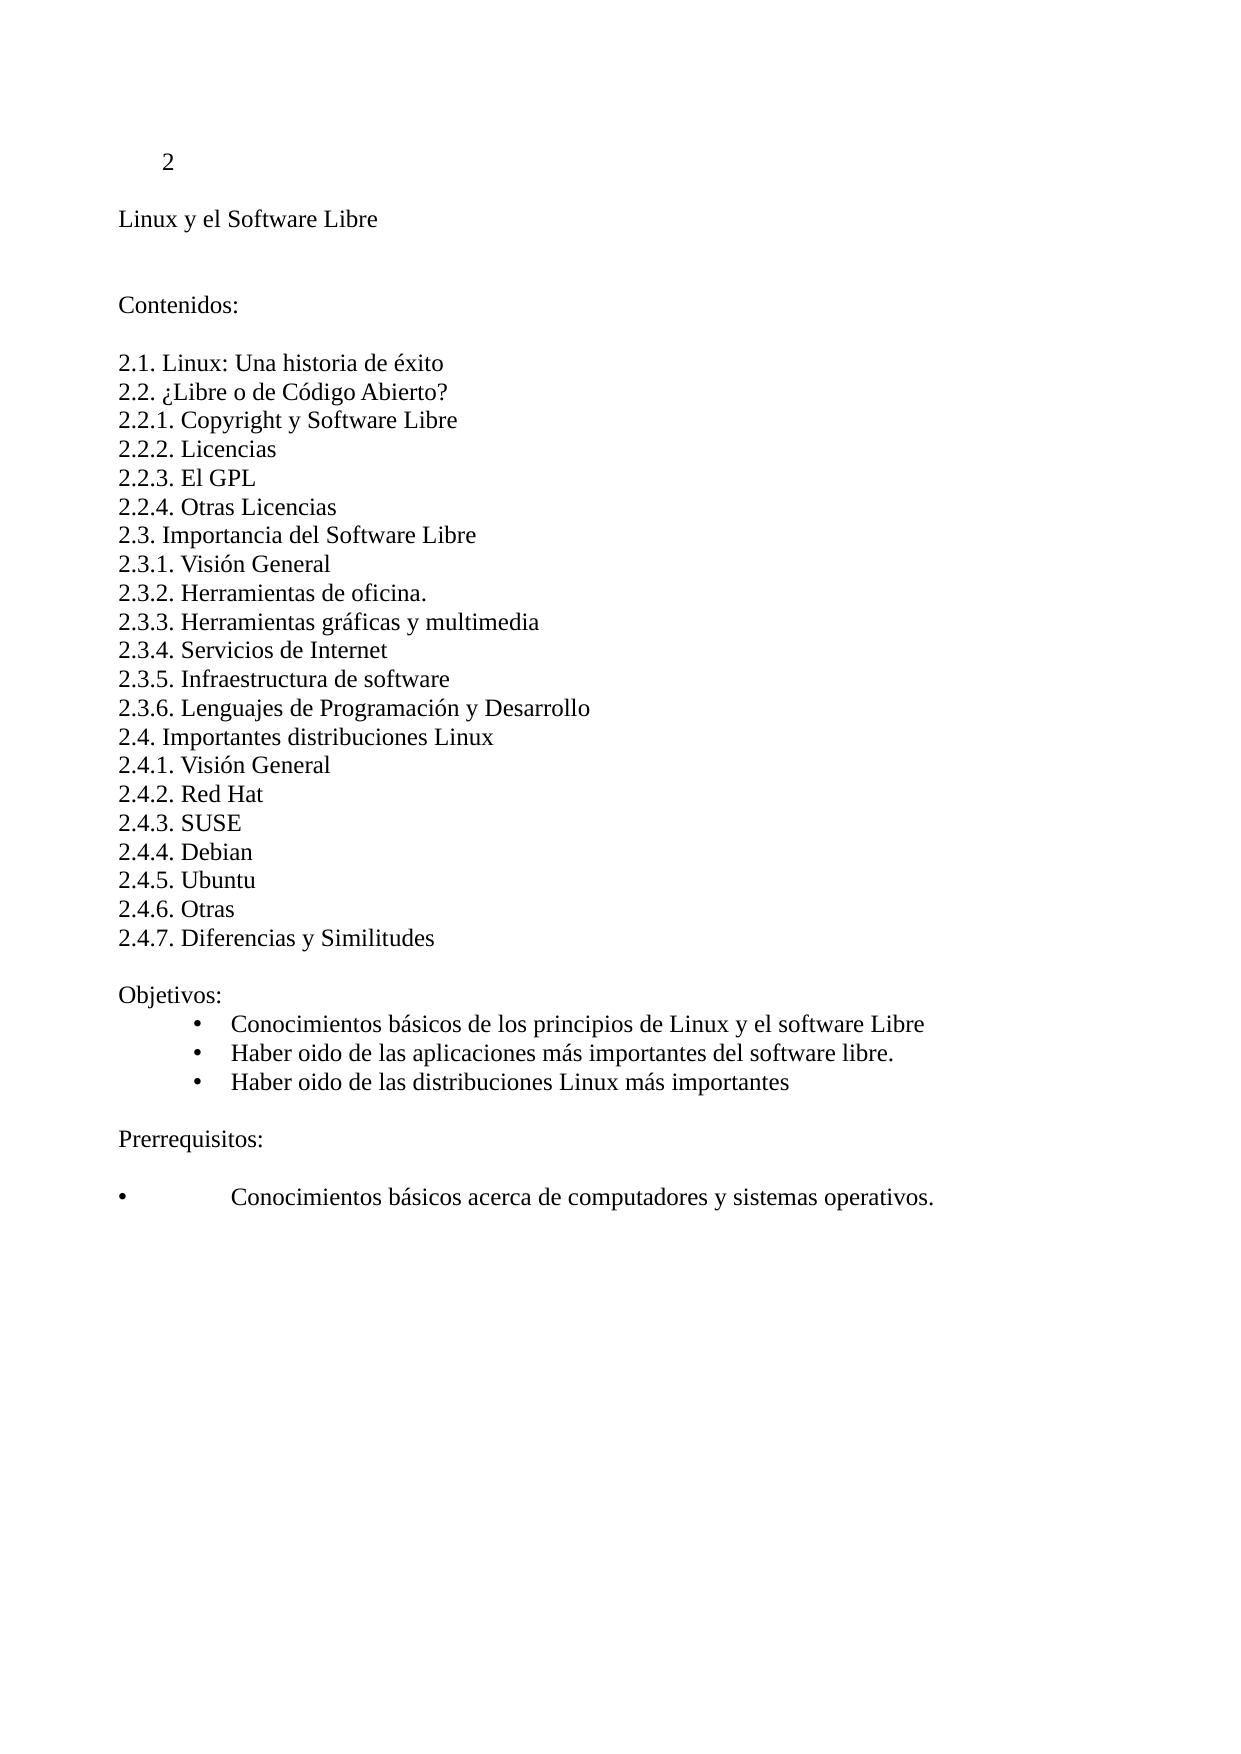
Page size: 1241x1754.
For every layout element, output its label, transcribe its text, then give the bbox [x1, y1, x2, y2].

text 2.3.1. Visión General [118, 549, 1122, 578]
text 2.1. Linux: Una historia de éxito [118, 348, 1122, 377]
text 2.2.1. Copyright y Software Libre [118, 406, 1122, 434]
text 2.4.3. SUSE [118, 808, 1122, 837]
list Haber oido de las distribuciones Linux más importantes [193, 1067, 1122, 1096]
text 2.3.2. Herramientas de oficina. [118, 578, 1122, 607]
text Contenidos: [118, 291, 1122, 319]
text 2.3.6. Lenguajes de Programación y Desarrollo [118, 693, 1122, 722]
text 2.2.3. El GPL [118, 463, 1122, 492]
text 2.3.3. Herramientas gráficas y multimedia [118, 607, 1122, 636]
text 2.3.4. Servicios de Internet [118, 636, 1122, 664]
text 2.4.4. Debian [118, 837, 1122, 866]
list Conocimientos básicos de los principios de Linux y el software Libre [193, 1009, 1122, 1038]
text 2.2. ¿Libre o de Código Abierto? [118, 377, 1122, 406]
text Linux y el Software Libre [118, 204, 1122, 233]
text 2.4.7. Diferencias y Similitudes [118, 923, 1122, 952]
text 2.2.4. Otras Licencias [118, 492, 1122, 521]
text 2.4. Importantes distribuciones Linux [118, 722, 1122, 751]
text Objetivos: [118, 981, 1122, 1009]
list Conocimientos básicos acerca de computadores y sistemas operativos. [118, 1182, 1122, 1211]
text Prerrequisitos: [118, 1124, 1122, 1153]
text 2.3. Importancia del Software Libre [118, 521, 1122, 549]
text 2.4.6. Otras [118, 894, 1122, 923]
text 2.3.5. Infraestructura de software [118, 664, 1122, 693]
text 2.4.1. Visión General [118, 751, 1122, 779]
text 2.4.2. Red Hat [118, 779, 1122, 808]
text 2.4.5. Ubuntu [118, 866, 1122, 894]
text 2.2.2. Licencias [118, 434, 1122, 463]
list Haber oido de las aplicaciones más importantes del software libre. [193, 1038, 1122, 1067]
